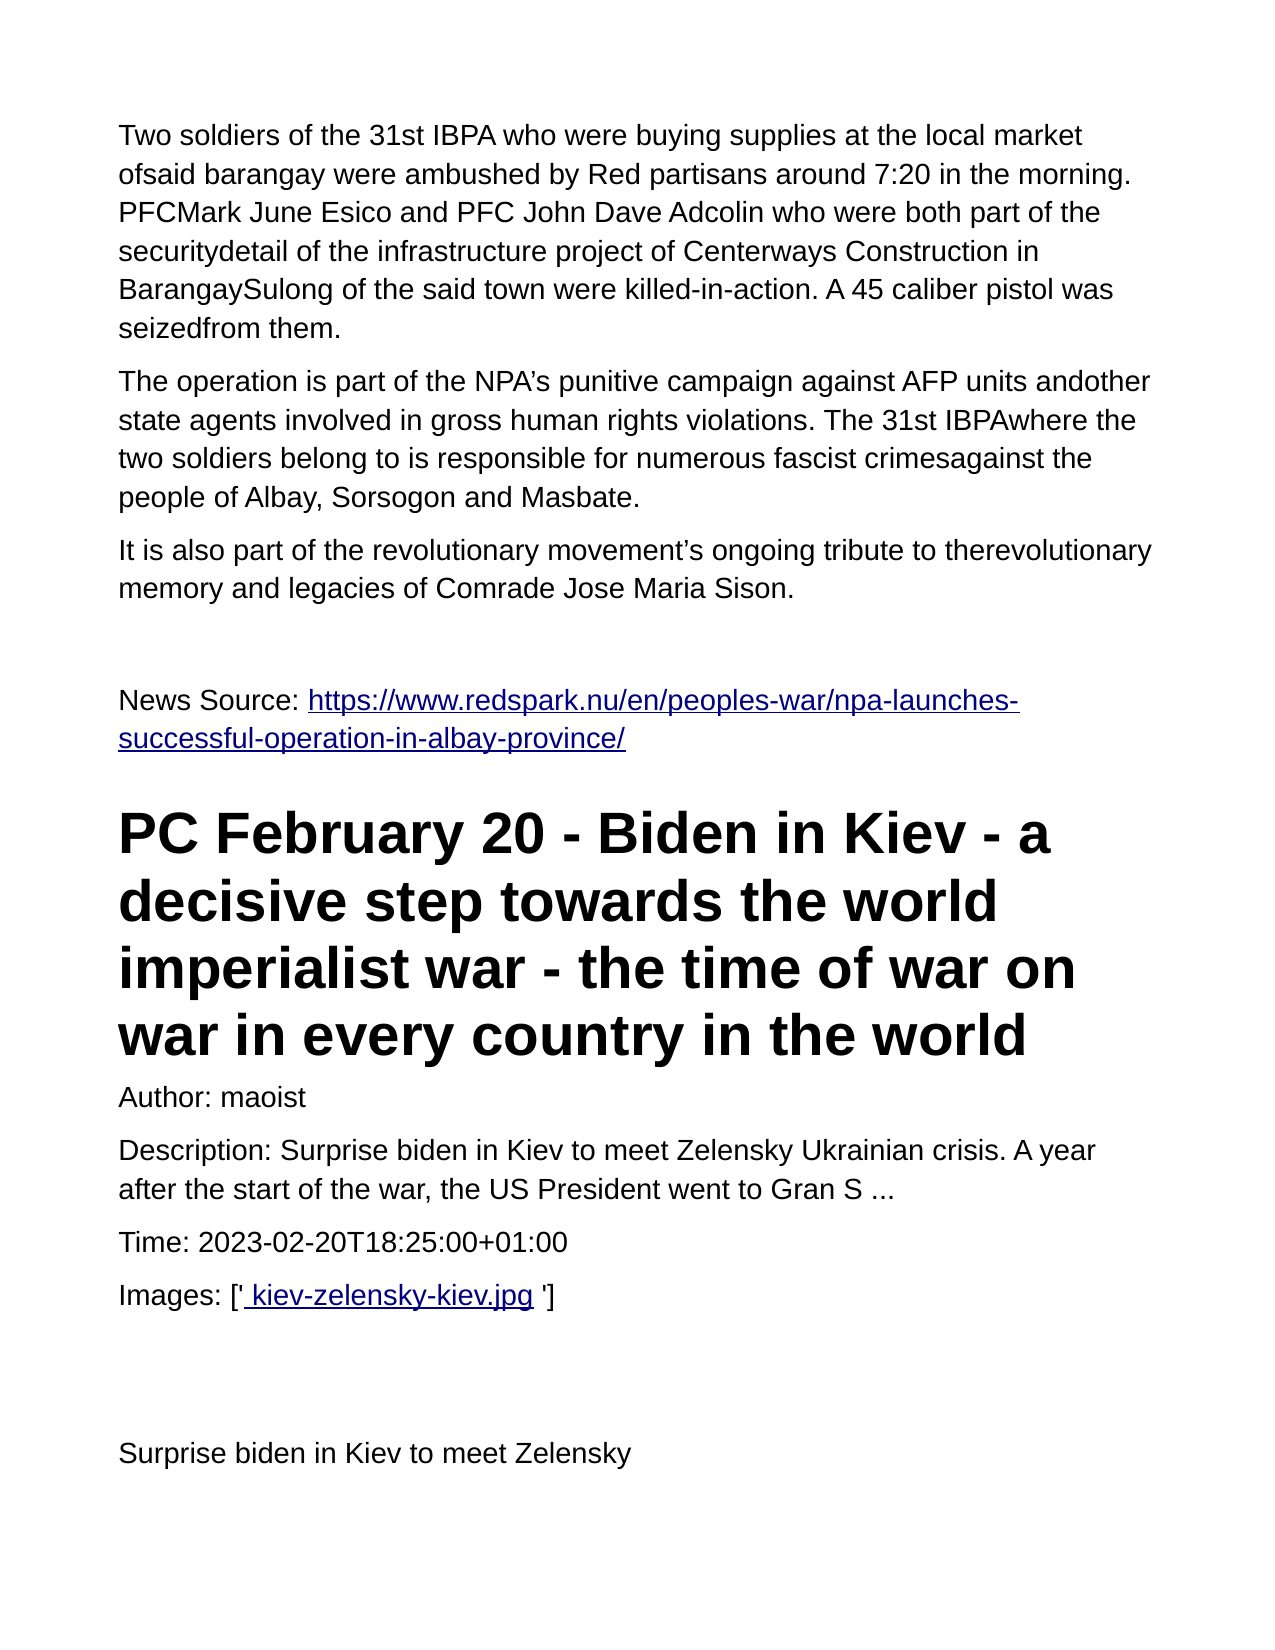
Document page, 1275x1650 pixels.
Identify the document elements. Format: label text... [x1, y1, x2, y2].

subtitle PC February 20 - Biden in Kiev - a decisive step towards the world imperialist war - the time of war on war in every country in the world [118, 799, 1157, 1068]
text It is also part of the revolutionary movement’s ongoing tribute to therevolutionary memory and legacies of Comrade Jose Maria Sison. [118, 533, 1157, 605]
text Author: maoist [118, 1080, 1157, 1114]
text Two soldiers of the 31st IBPA who were buying supplies at the local market ofsaid barangay were ambushed by Red partisans around 7:20 in the morning. PFCMark June Esico and PFC John Dave Adcolin who were both part of the securitydetail of the infrastructure project of Centerways Construction in BarangaySulong of the said town were killed-in-action. A 45 caliber pistol was seizedfrom them. [118, 118, 1157, 344]
text Time: 2023-02-20T18:25:00+01:00 [118, 1225, 1157, 1258]
text Surprise biden in Kiev to meet Zelensky [118, 1436, 1157, 1469]
text Description: Surprise biden in Kiev to meet Zelensky Ukrainian crisis. A year after the start of the war, the US President went to Gran S ... [118, 1133, 1157, 1205]
text News Source: https://www.redspark.nu/en/peoples-war/npa-launches-successful-operation-in-albay-province/ [118, 683, 1157, 755]
text Images: [' kiev-zelensky-kiev.jpg '] [118, 1278, 1157, 1312]
text Source : https://philippinerevolution.nu/statements/npa-launches-successful-> operation/ [177, 624, 1098, 653]
text The operation is part of the NPA’s punitive campaign against AFP units andother state agents involved in gross human rights violations. The 31st IBPAwhere the two soldiers belong to is responsible for numerous fascist crimesagainst the people of Albay, Sorsogon and Masbate. [118, 364, 1157, 513]
